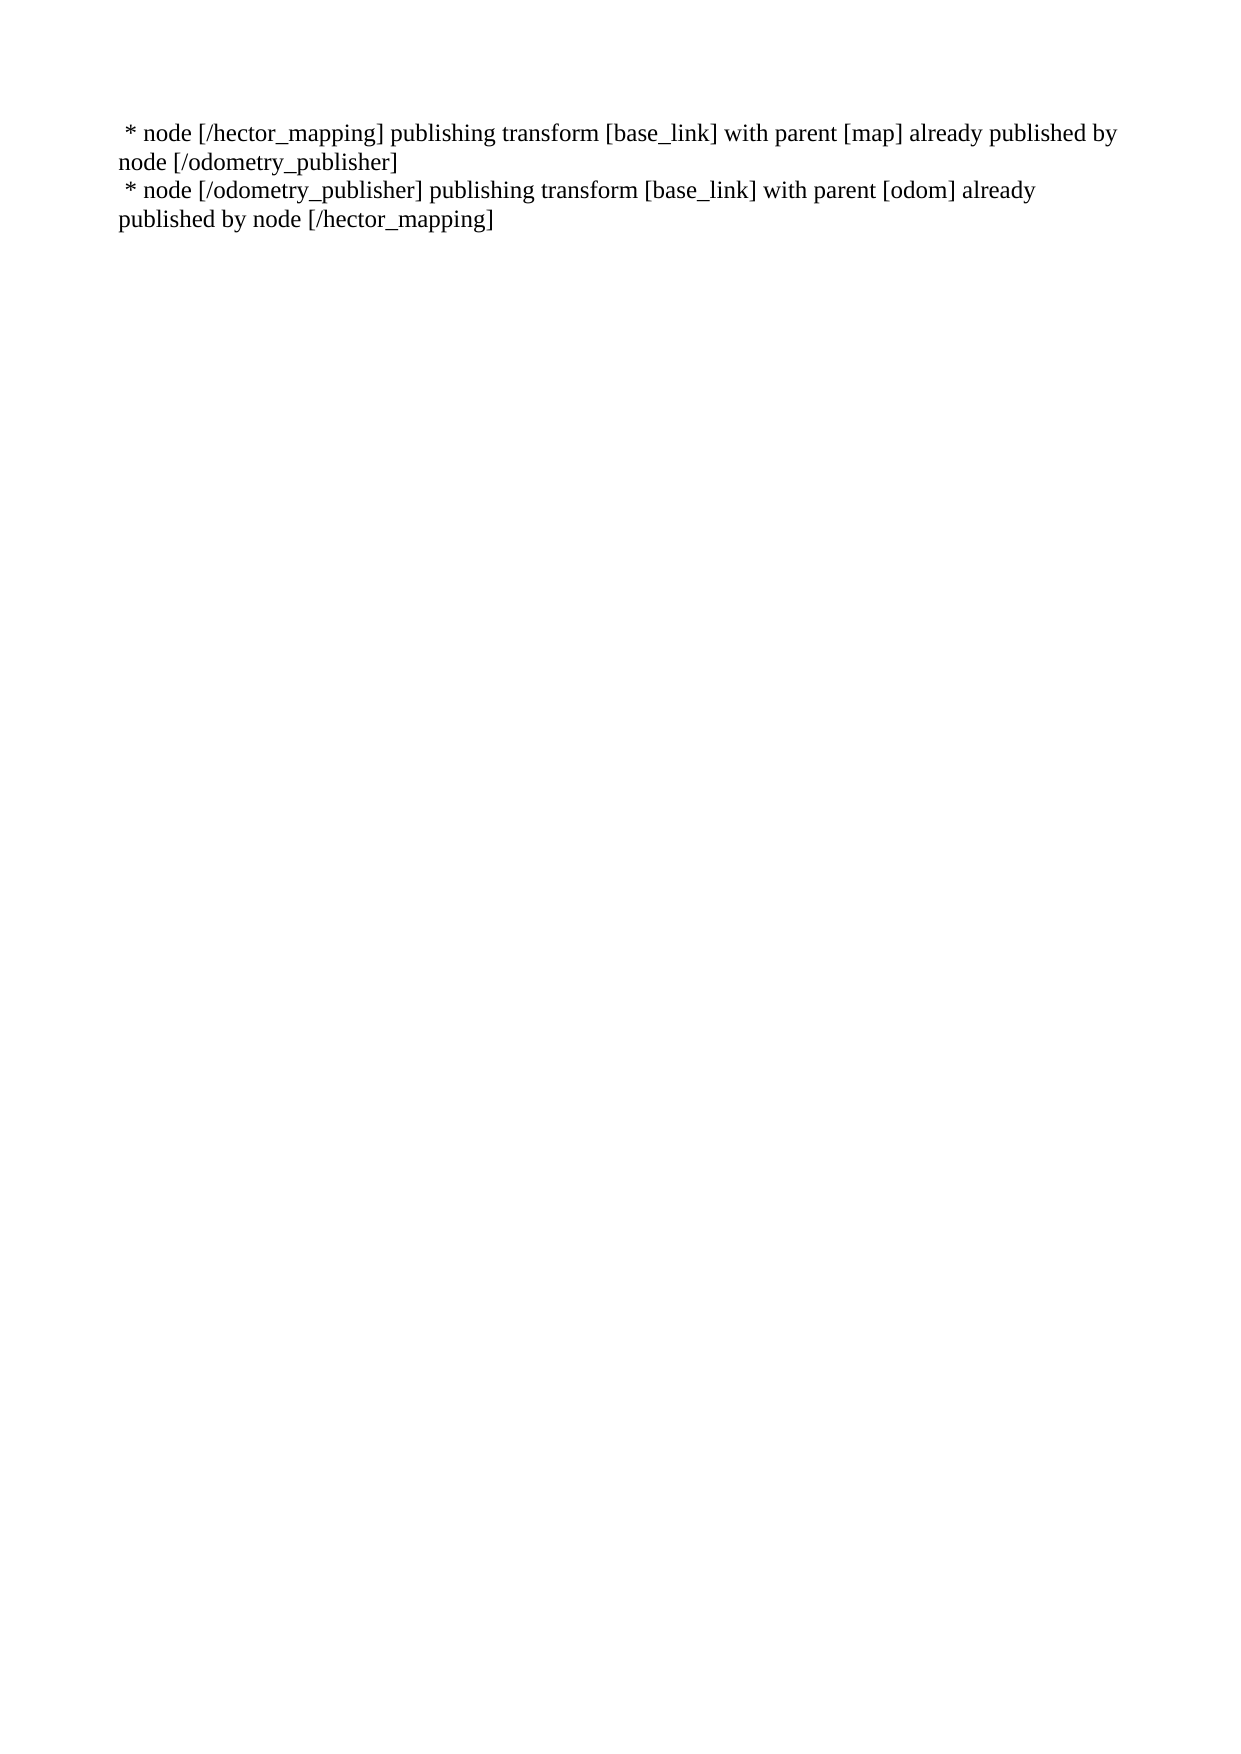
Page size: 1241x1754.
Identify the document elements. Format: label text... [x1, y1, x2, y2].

text * node [/odometry_publisher] publishing transform [base_link] with parent [odom] already published by node [/hector_mapping] [118, 176, 1122, 233]
text * node [/hector_mapping] publishing transform [base_link] with parent [map] already published by node [/odometry_publisher] [118, 118, 1122, 176]
